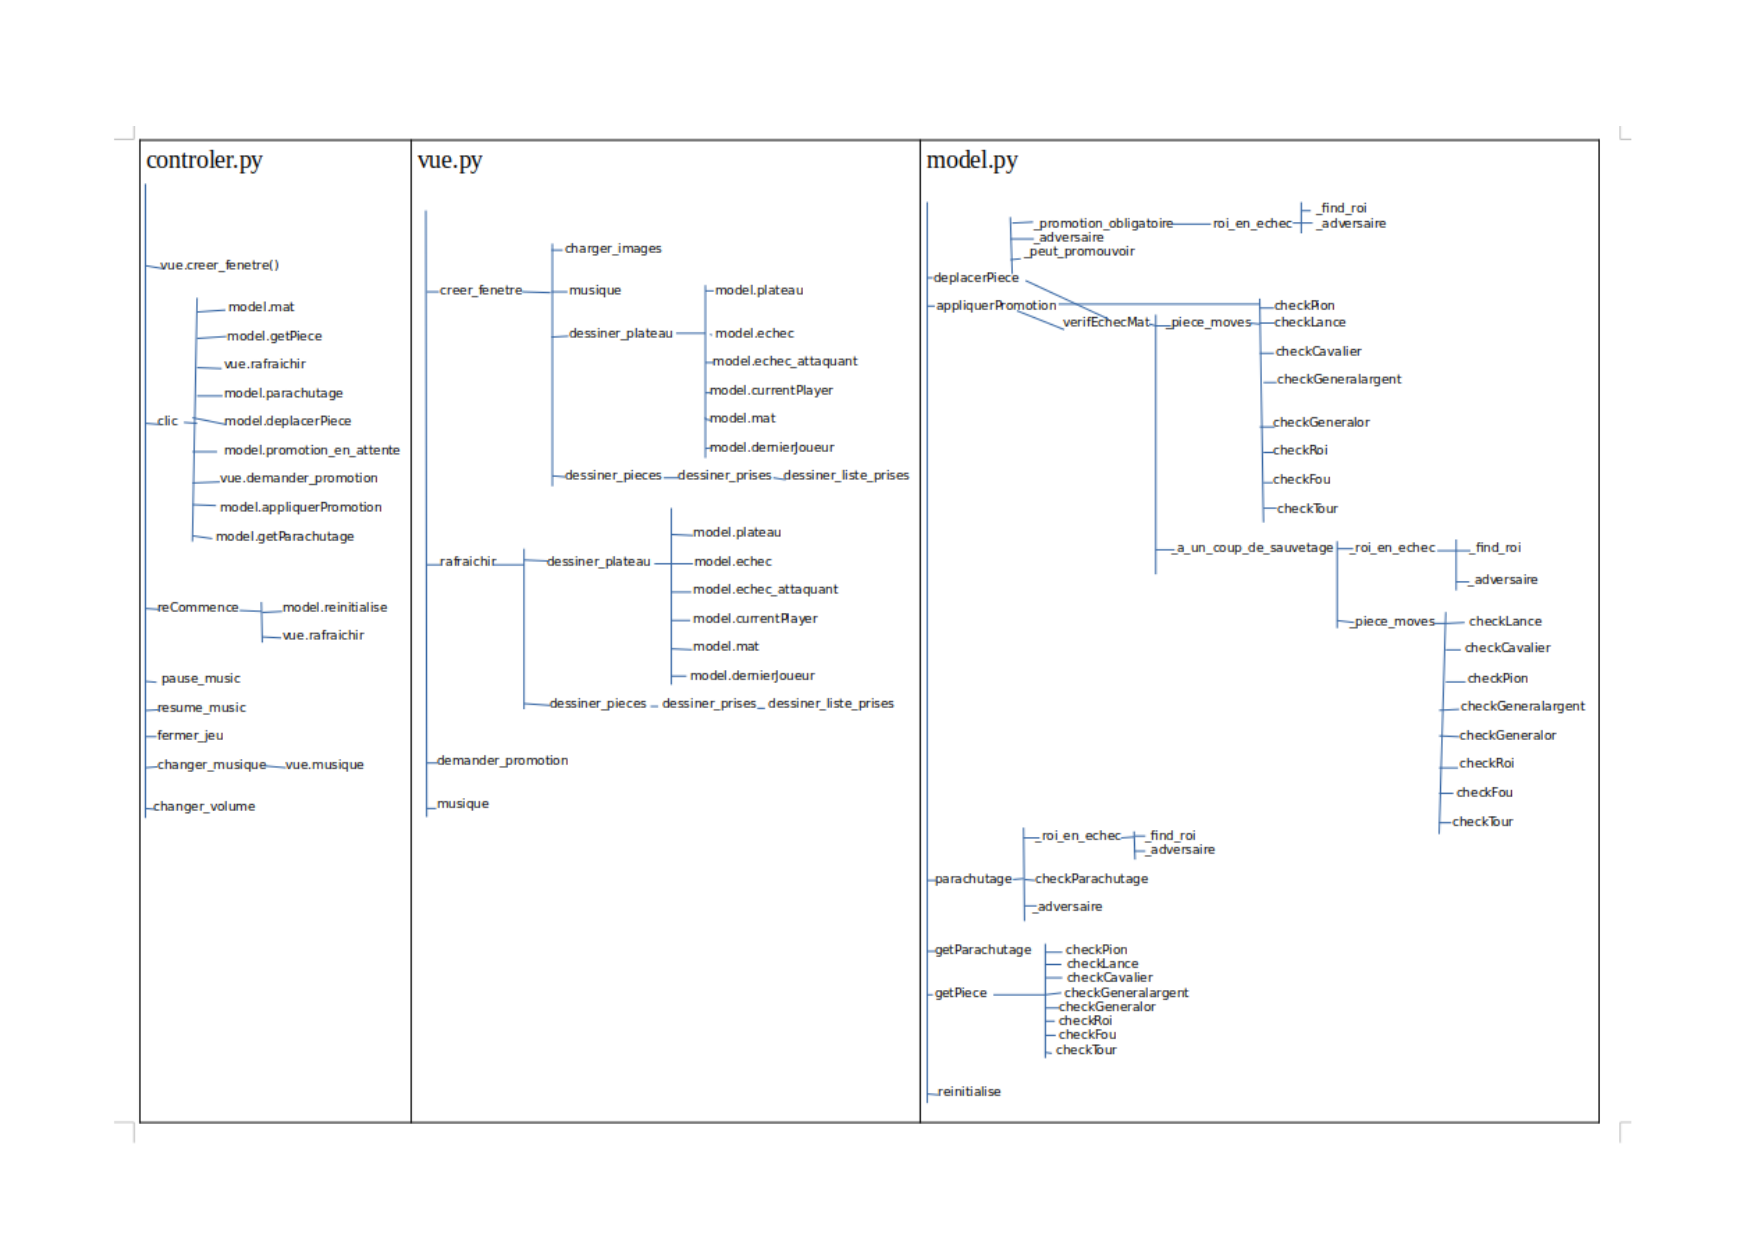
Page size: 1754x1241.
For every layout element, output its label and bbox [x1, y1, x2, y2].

picture [113, 126, 1632, 1156]
